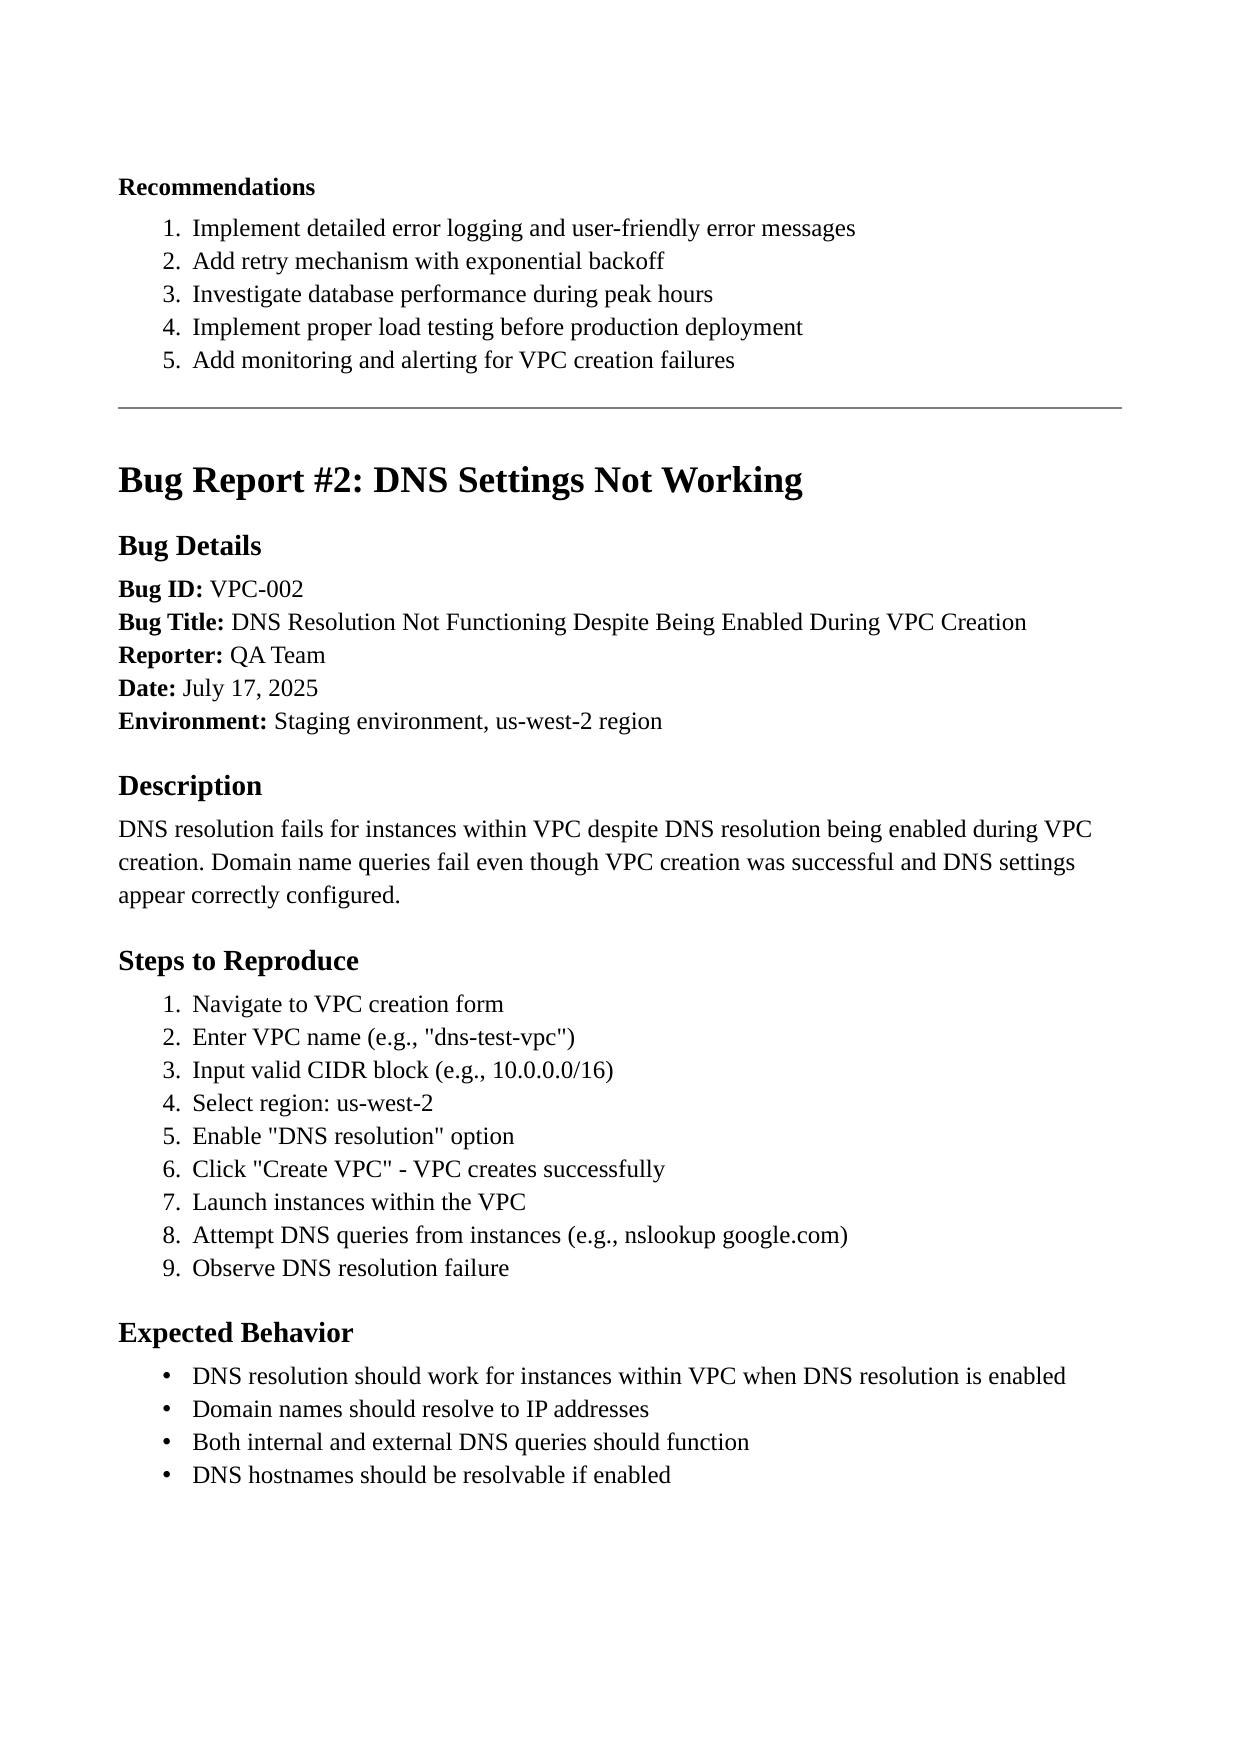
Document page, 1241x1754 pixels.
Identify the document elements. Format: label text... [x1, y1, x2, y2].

subtitle Recommendations [118, 172, 1122, 201]
subtitle Bug Report #2: DNS Settings Not Working [118, 458, 1122, 501]
list Enable "DNS resolution" option [162, 1121, 1122, 1149]
subtitle Bug Details [118, 528, 1122, 562]
list Launch instances within the VPC [162, 1187, 1122, 1216]
list Navigate to VPC creation form [162, 989, 1122, 1017]
list Input valid CIDR block (e.g., 10.0.0.0/16) [162, 1055, 1122, 1083]
list Implement detailed error logging and user-friendly error messages [162, 213, 1122, 242]
list DNS hostnames should be resolvable if enabled [162, 1460, 1122, 1489]
list Implement proper load testing before production deployment [162, 312, 1122, 341]
list Both internal and external DNS queries should function [162, 1427, 1122, 1456]
list Investigate database performance during peak hours [162, 279, 1122, 308]
list Add retry mechanism with exponential backoff [162, 246, 1122, 275]
subtitle Description [118, 768, 1122, 802]
list Click "Create VPC" - VPC creates successfully [162, 1154, 1122, 1183]
list DNS resolution should work for instances within VPC when DNS resolution is enabled [162, 1361, 1122, 1390]
list Select region: us-west-2 [162, 1088, 1122, 1117]
list Domain names should resolve to IP addresses [162, 1394, 1122, 1423]
list Add monitoring and alerting for VPC creation failures [162, 345, 1122, 374]
subtitle Expected Behavior [118, 1315, 1122, 1349]
list Observe DNS resolution failure [162, 1253, 1122, 1282]
list Attempt DNS queries from instances (e.g., nslookup google.com) [162, 1220, 1122, 1249]
text DNS resolution fails for instances within VPC despite DNS resolution being enabled during VPC creation. Domain name queries fail even though VPC creation was successful and DNS settings appear correctly configured. [118, 814, 1122, 909]
subtitle Steps to Reproduce [118, 943, 1122, 976]
list Enter VPC name (e.g., "dns-test-vpc") [162, 1022, 1122, 1051]
text Bug ID: VPC-002 Bug Title: DNS Resolution Not Functioning Despite Being Enabled During VPC Creation Reporter: QA Team Date: July 17, 2025 Environment: Staging environment, us-west-2 region [118, 574, 1122, 735]
